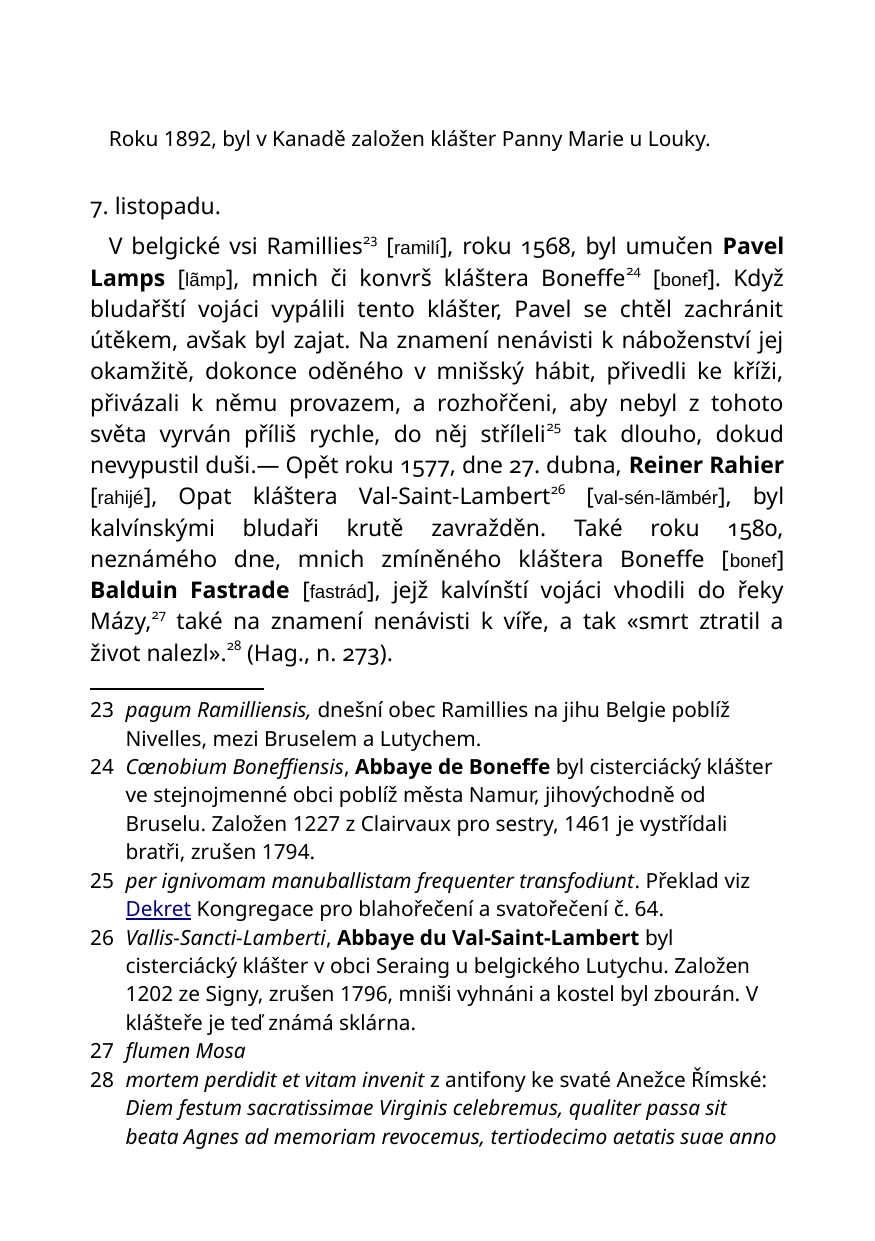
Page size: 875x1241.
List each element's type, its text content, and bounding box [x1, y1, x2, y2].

text per ignivomam manuballistam frequenter transfodiunt. Překlad viz Dekret Kongregace pro blahořečení a svatořečení č. 64. [90, 866, 784, 923]
text V belgické vsi Ramillies [ramilí], roku 1568, byl umučen Pavel Lamps [lãmp], mnich či konvrš kláštera Boneffe [bonef]. Když bludařští vojáci vypálili tento klášter, Pavel se chtěl zachránit útěkem, avšak byl zajat. Na znamení nenávisti k náboženství jej okamžitě, dokonce oděného v mnišský hábit, přivedli ke kříži, přivázali k němu provazem, a rozhořčeni, aby nebyl z tohoto světa vyrván příliš rychle, do něj stříleli tak dlouho, dokud nevypustil duši.— Opět roku 1577, dne 27. dubna, Reiner Rahier [rahijé], Opat kláštera Val-Saint-Lambert [val-sén-lãmbér], byl kalvínskými bludaři krutě zavražděn. Také roku 1580, neznámého dne, mnich zmíněného kláštera Boneffe [bonef] Balduin Fastrade [fastrád], jejž kalvínští vojáci vhodili do řeky Mázy, také na znamení nenávisti k víře, a tak «smrt ztratil a život nalezl». (Hag., n. 273). [90, 230, 784, 668]
text Roku 1892, byl v Kanadě založen klášter Panny Marie u Louky. [90, 124, 784, 153]
text mortem perdidit et vitam invenit z antifony ke svaté Anežce Římské: Diem festum sacratissimae Virginis celebremus, qualiter passa sit beata Agnes ad memoriam revocemus, tertiodecimo aetatis suae anno [90, 1065, 784, 1150]
text flumen Mosa [90, 1036, 784, 1065]
text 7. listopadu. [90, 190, 784, 221]
text pagum Ramilliensis, dnešní obec Ramillies na jihu Belgie poblíž Nivelles, mezi Bruselem a Lutychem. [90, 695, 784, 752]
text Vallis-Sancti-Lamberti, Abbaye du Val-Saint-Lambert byl cisterciácký klášter v obci Seraing u belgického Lutychu. Založen 1202 ze Signy, zrušen 1796, mniši vyhnáni a kostel byl zbourán. V klášteře je teď známá sklárna. [90, 923, 784, 1036]
text Cœnobium Boneffiensis, Abbaye de Boneffe byl cisterciácký klášter ve stejnojmenné obci poblíž města Namur, jihovýchodně od Bruselu. Založen 1227 z Clairvaux pro sestry, 1461 je vystřídali bratři, zrušen 1794. [90, 752, 784, 866]
